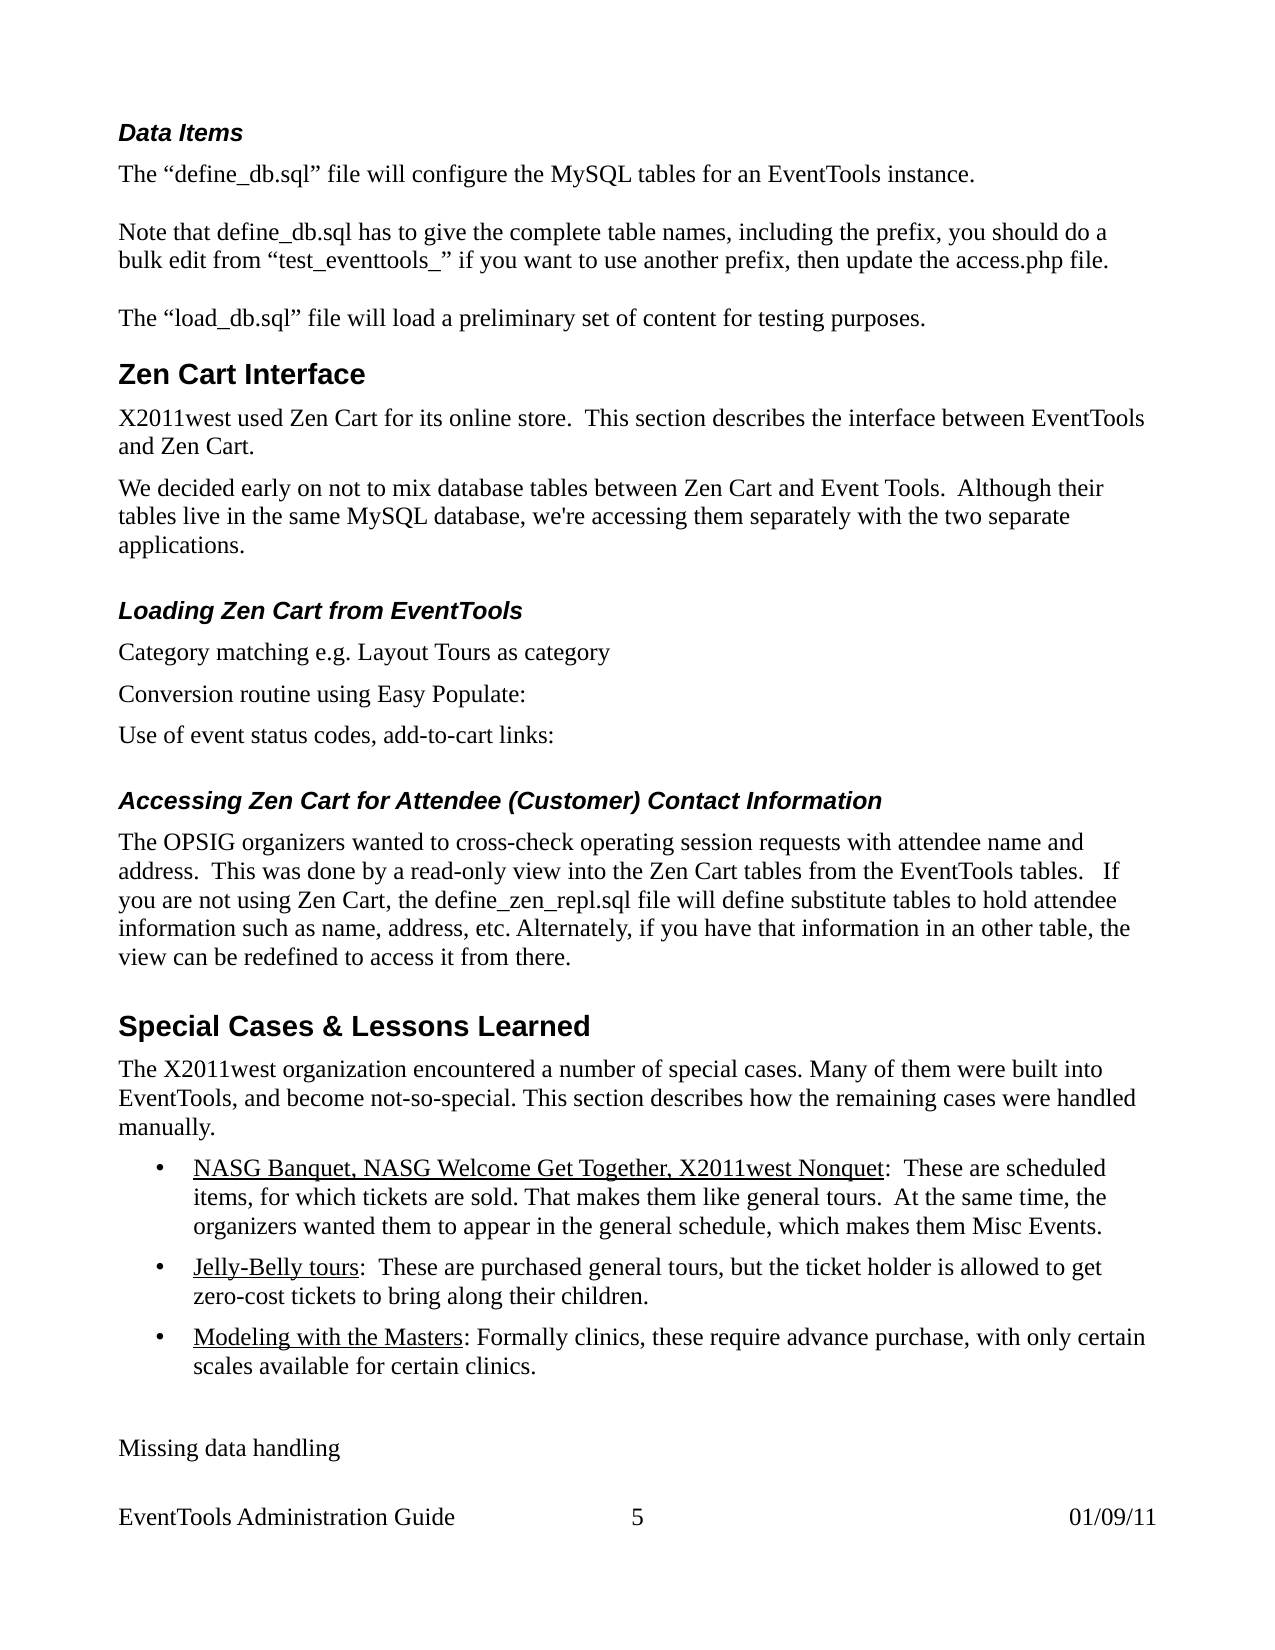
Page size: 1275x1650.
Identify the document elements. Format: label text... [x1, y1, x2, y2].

text The X2011west organization encountered a number of special cases. Many of them were built into EventTools, and become not-so-special. This section describes how the remaining cases were handled manually. [118, 1054, 1157, 1141]
text Missing data handling [118, 1433, 1157, 1462]
text Note that define_db.sql has to give the complete table names, including the prefix, you should do a bulk edit from “test_eventtools_” if you want to use another prefix, then update the access.php file. [118, 217, 1157, 274]
list NASG Banquet, NASG Welcome Get Together, X2011west Nonquet: These are scheduled items, for which tickets are sold. That makes them like general tours. At the same time, the organizers wanted them to appear in the general schedule, which makes them Misc Events. [156, 1153, 1157, 1239]
list Jelly-Belly tours: These are purchased general tours, but the ticket holder is allowed to get zero-cost tickets to bring along their children. [156, 1252, 1157, 1309]
subtitle Data Items [118, 118, 1157, 147]
text Conversion routine using Easy Populate: [118, 679, 1157, 707]
text The “define_db.sql” file will configure the MySQL tables for an EventTools instance. [118, 159, 1157, 188]
text Use of event status codes, add-to-cart links: [118, 720, 1157, 749]
list Modeling with the Masters: Formally clinics, these require advance purchase, with only certain scales available for certain clinics. [156, 1322, 1157, 1379]
subtitle Zen Cart Interface [118, 357, 1157, 390]
text We decided early on not to mix database tables between Zen Cart and Event Tools. Although their tables live in the same MySQL database, we're accessing them separately with the two separate applications. [118, 473, 1157, 559]
text The OPSIG organizers wanted to cross-check operating session requests with attendee name and address. This was done by a read-only view into the Zen Cart tables from the EventTools tables. If you are not using Zen Cart, the define_zen_repl.sql file will define substitute tables to hold attendee information such as name, address, etc. Alternately, if you have that information in an other table, the view can be redefined to access it from there. [118, 827, 1157, 971]
subtitle Loading Zen Cart from EventTools [118, 596, 1157, 625]
subtitle Special Cases & Lessons Learned [118, 1008, 1157, 1042]
subtitle Accessing Zen Cart for Attendee (Customer) Contact Information [118, 786, 1157, 815]
text The “load_db.sql” file will load a preliminary set of content for testing purposes. [118, 303, 1157, 332]
text X2011west used Zen Cart for its online store. This section describes the interface between EventTools and Zen Cart. [118, 403, 1157, 460]
text Category matching e.g. Layout Tours as category [118, 637, 1157, 666]
